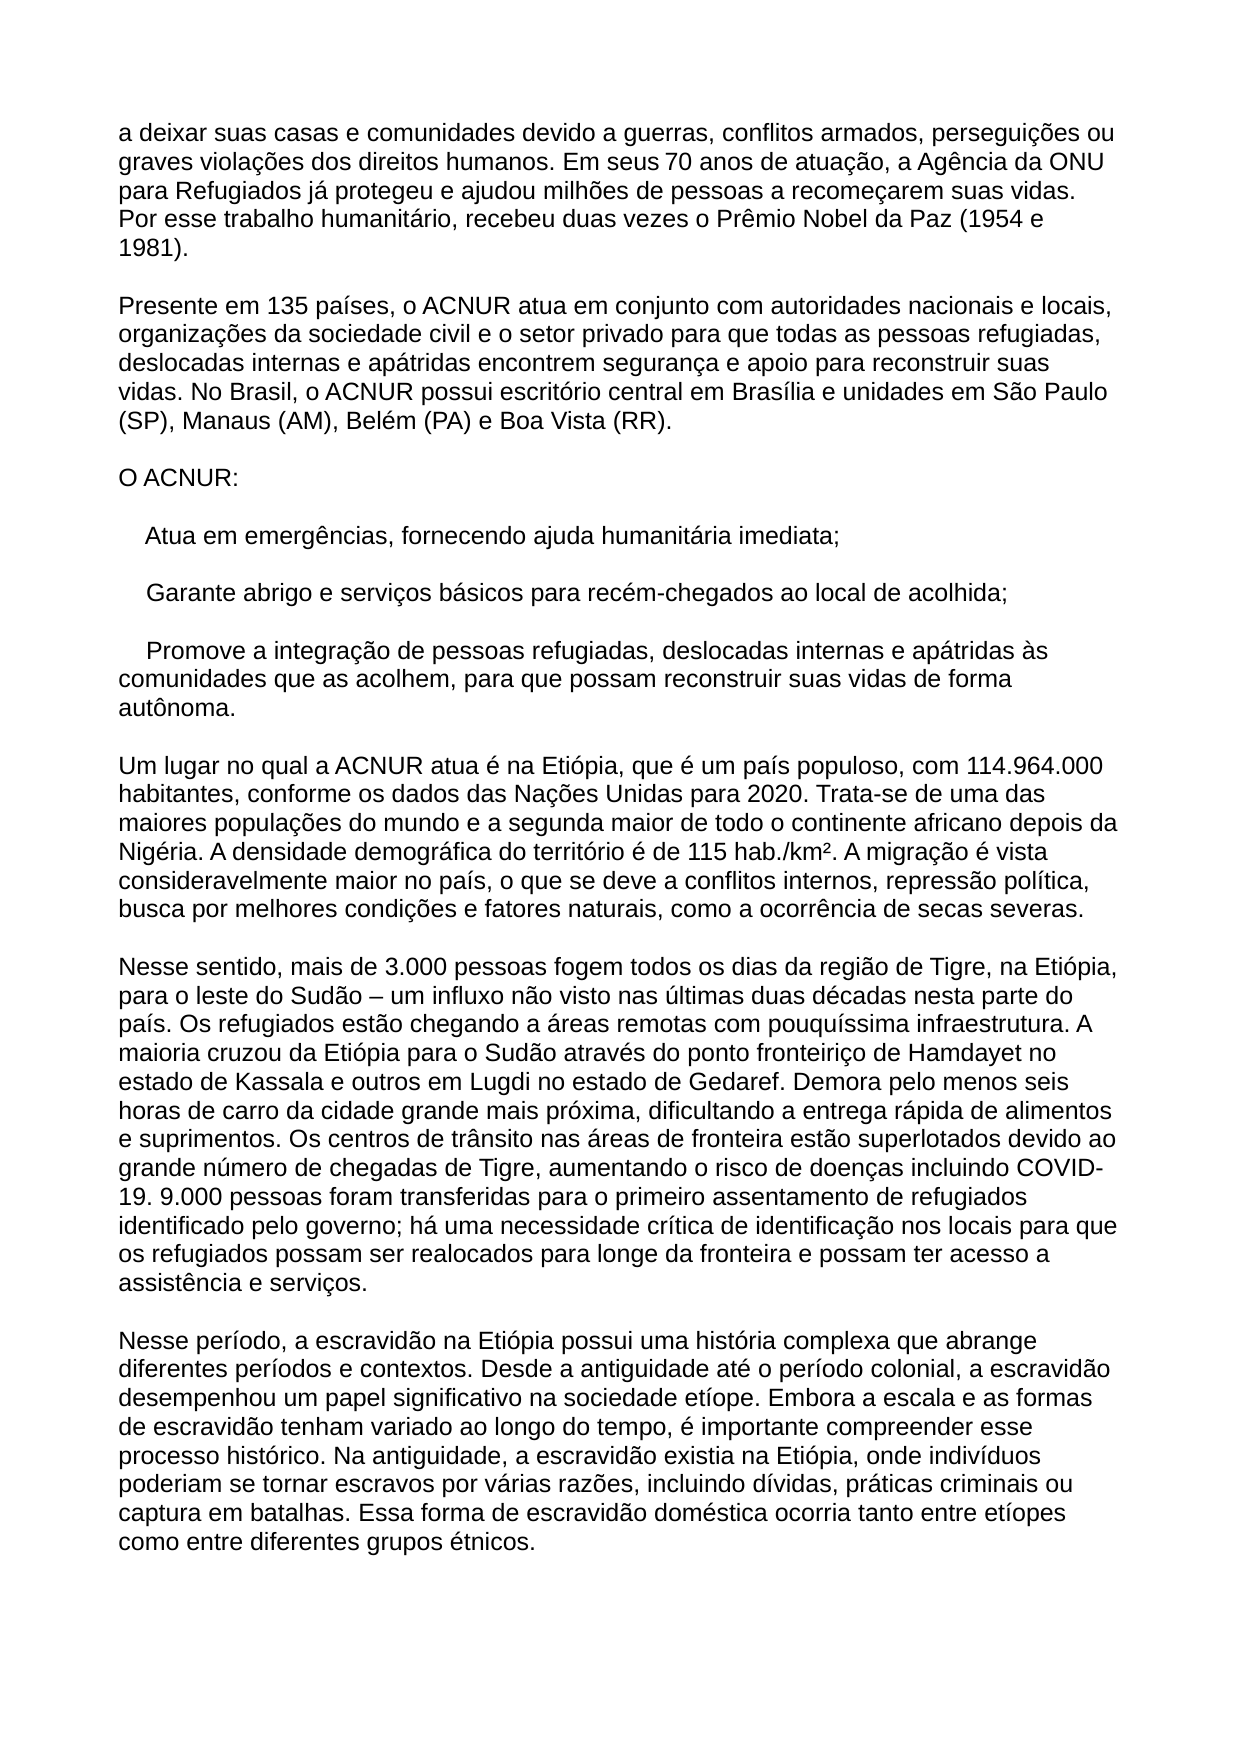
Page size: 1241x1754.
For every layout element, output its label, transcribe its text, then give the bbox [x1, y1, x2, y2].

text O ACNUR: [118, 463, 1122, 492]
text Garante abrigo e serviços básicos para recém-chegados ao local de acolhida; [118, 578, 1122, 607]
text a deixar suas casas e comunidades devido a guerras, conflitos armados, perseguições ou graves violações dos direitos humanos. Em seus 70 anos de atuação, a Agência da ONU para Refugiados já protegeu e ajudou milhões de pessoas a recomeçarem suas vidas. Por esse trabalho humanitário, recebeu duas vezes o Prêmio Nobel da Paz (1954 e 1981). [118, 118, 1122, 262]
text Atua em emergências, fornecendo ajuda humanitária imediata; [118, 521, 1122, 549]
text Presente em 135 países, o ACNUR atua em conjunto com autoridades nacionais e locais, organizações da sociedade civil e o setor privado para que todas as pessoas refugiadas, deslocadas internas e apátridas encontrem segurança e apoio para reconstruir suas vidas. No Brasil, o ACNUR possui escritório central em Brasília e unidades em São Paulo (SP), Manaus (AM), Belém (PA) e Boa Vista (RR). [118, 291, 1122, 434]
text Nesse sentido, mais de 3.000 pessoas fogem todos os dias da região de Tigre, na Etiópia, para o leste do Sudão – um influxo não visto nas últimas duas décadas nesta parte do país. Os refugiados estão chegando a áreas remotas com pouquíssima infraestrutura. A maioria cruzou da Etiópia para o Sudão através do ponto fronteiriço de Hamdayet no estado de Kassala e outros em Lugdi no estado de Gedaref. Demora pelo menos seis horas de carro da cidade grande mais próxima, dificultando a entrega rápida de alimentos e suprimentos. Os centros de trânsito nas áreas de fronteira estão superlotados devido ao grande número de chegadas de Tigre, aumentando o risco de doenças incluindo COVID-19. 9.000 pessoas foram transferidas para o primeiro assentamento de refugiados identificado pelo governo; há uma necessidade crítica de identificação nos locais para que os refugiados possam ser realocados para longe da fronteira e possam ter acesso a assistência e serviços. [118, 952, 1122, 1297]
text Um lugar no qual a ACNUR atua é na Etiópia, que é um país populoso, com 114.964.000 habitantes, conforme os dados das Nações Unidas para 2020. Trata-se de uma das maiores populações do mundo e a segunda maior de todo o continente africano depois da Nigéria. A densidade demográfica do território é de 115 hab./km². A migração é vista consideravelmente maior no país, o que se deve a conflitos internos, repressão política, busca por melhores condições e fatores naturais, como a ocorrência de secas severas. [118, 751, 1122, 923]
text Nesse período, a escravidão na Etiópia possui uma história complexa que abrange diferentes períodos e contextos. Desde a antiguidade até o período colonial, a escravidão desempenhou um papel significativo na sociedade etíope. Embora a escala e as formas de escravidão tenham variado ao longo do tempo, é importante compreender esse processo histórico. Na antiguidade, a escravidão existia na Etiópia, onde indivíduos poderiam se tornar escravos por várias razões, incluindo dívidas, práticas criminais ou captura em batalhas. Essa forma de escravidão doméstica ocorria tanto entre etíopes como entre diferentes grupos étnicos. [118, 1326, 1122, 1556]
text Promove a integração de pessoas refugiadas, deslocadas internas e apátridas às comunidades que as acolhem, para que possam reconstruir suas vidas de forma autônoma. [118, 636, 1122, 722]
